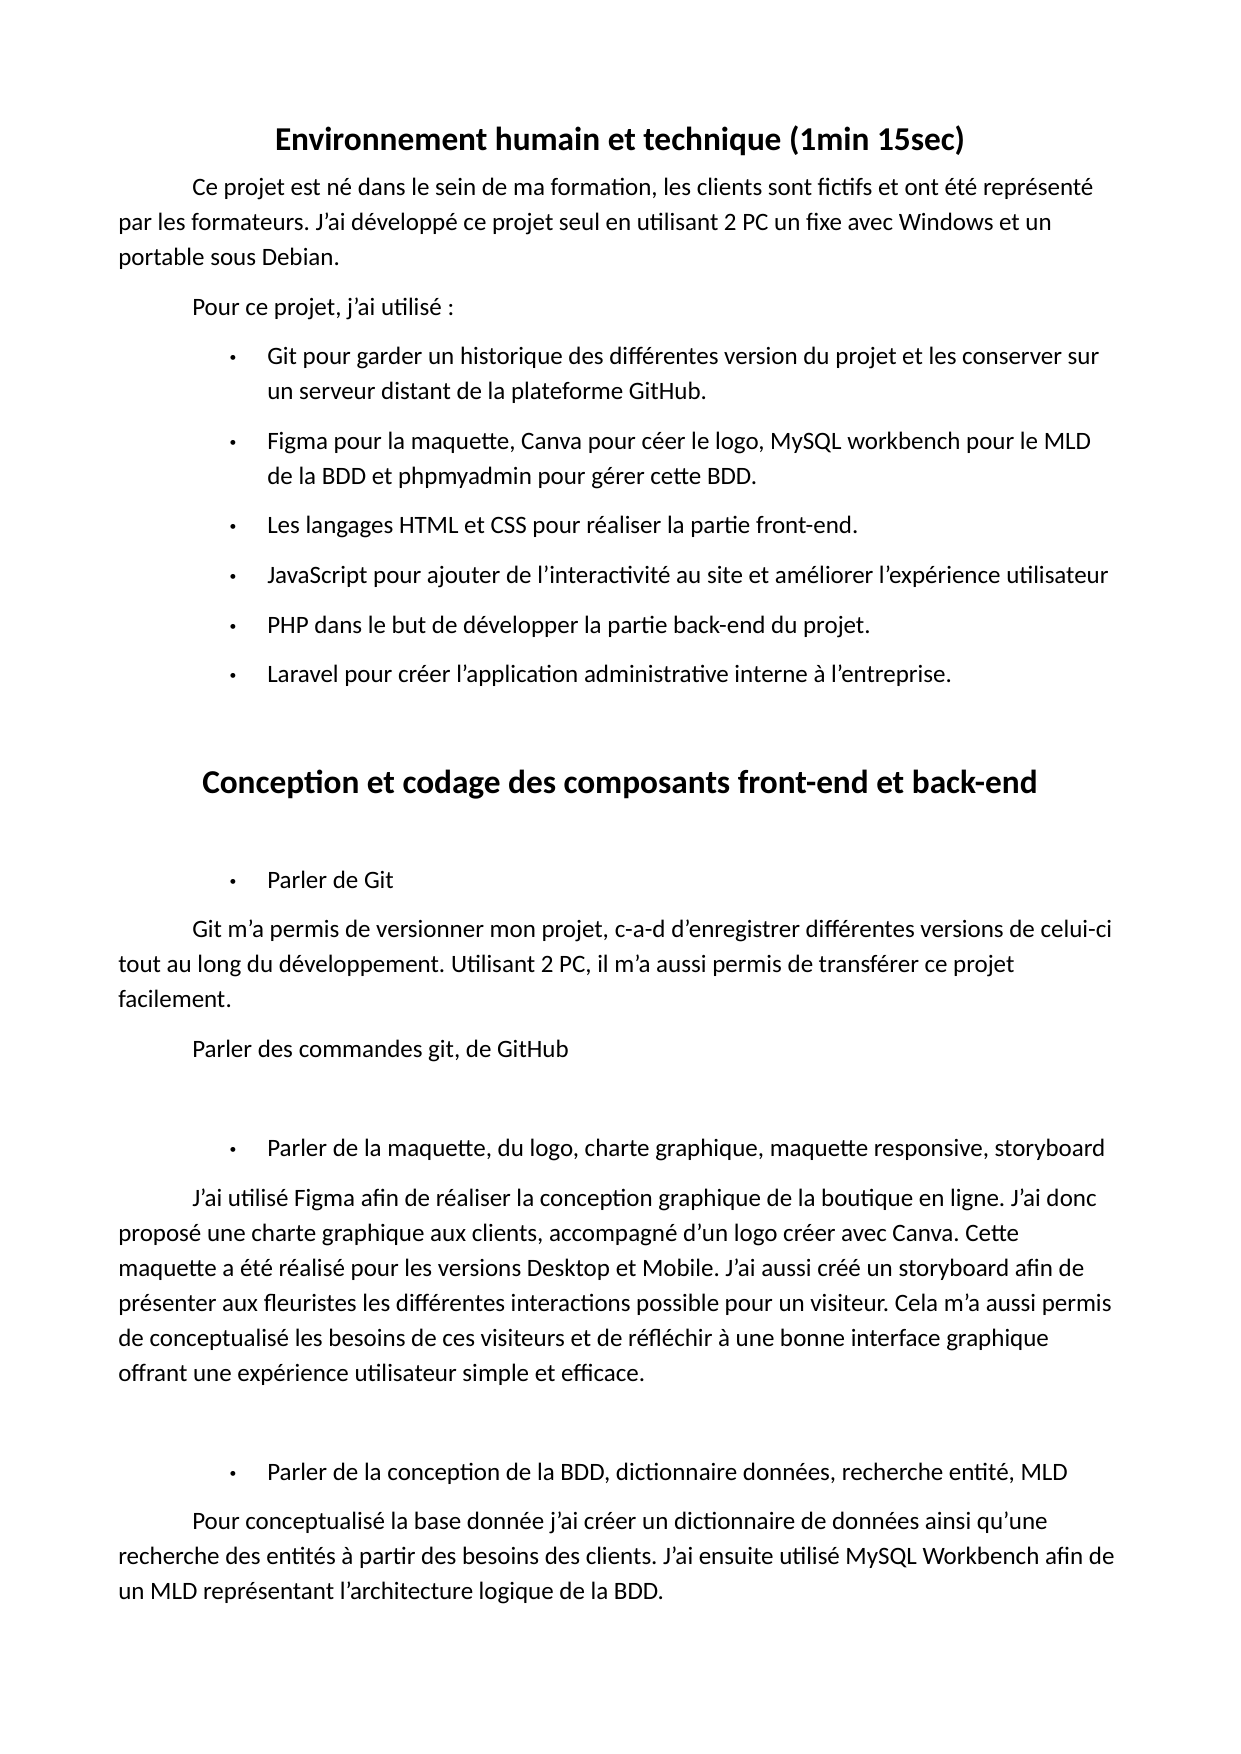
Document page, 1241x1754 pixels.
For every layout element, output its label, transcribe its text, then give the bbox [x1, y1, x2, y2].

list Parler de la maquette, du logo, charte graphique, maquette responsive, storyboard [229, 1132, 1122, 1163]
text Pour ce projet, j’ai utilisé : [118, 291, 1122, 321]
text Pour conceptualisé la base donnée j’ai créer un dictionnaire de données ainsi qu’une recherche des entités à partir des besoins des clients. J’ai ensuite utilisé MySQL Workbench afin de un MLD représentant l’architecture logique de la BDD. [118, 1506, 1122, 1606]
list Parler de Git [229, 864, 1122, 894]
list PHP dans le but de développer la partie back-end du projet. [229, 609, 1122, 639]
list JavaScript pour ajouter de l’interactivité au site et améliorer l’expérience utilisateur [229, 559, 1122, 590]
list Figma pour la maquette, Canva pour céer le logo, MySQL workbench pour le MLD de la BDD et phpmyadmin pour gérer cette BDD. [229, 425, 1122, 491]
text J’ai utilisé Figma afin de réaliser la conception graphique de la boutique en ligne. J’ai donc proposé une charte graphique aux clients, accompagné d’un logo créer avec Canva. Cette maquette a été réalisé pour les versions Desktop et Mobile. J’ai aussi créé un storyboard afin de présenter aux fleuristes les différentes interactions possible pour un visiteur. Cela m’a aussi permis de conceptualisé les besoins de ces visiteurs et de réfléchir à une bonne interface graphique offrant une expérience utilisateur simple et efficace. [118, 1182, 1122, 1387]
list Git pour garder un historique des différentes version du projet et les conserver sur un serveur distant de la plateforme GitHub. [229, 341, 1122, 406]
text Ce projet est né dans le sein de ma formation, les clients sont fictifs et ont été représenté par les formateurs. J’ai développé ce projet seul en utilisant 2 PC un fixe avec Windows et un portable sous Debian. [118, 171, 1122, 272]
list Parler de la conception de la BDD, dictionnaire données, recherche entité, MLD [229, 1456, 1122, 1486]
subtitle Conception et codage des composants front-end et back-end [118, 761, 1122, 802]
list Laravel pour créer l’application administrative interne à l’entreprise. [229, 658, 1122, 689]
subtitle Environnement humain et technique (1min 15sec) [118, 118, 1122, 159]
text Git m’a permis de versionner mon projet, c-a-d d’enregistrer différentes versions de celui-ci tout au long du développement. Utilisant 2 PC, il m’a aussi permis de transférer ce projet facilement. [118, 913, 1122, 1014]
text Parler des commandes git, de GitHub [118, 1033, 1122, 1063]
list Les langages HTML et CSS pour réaliser la partie front-end. [229, 510, 1122, 540]
